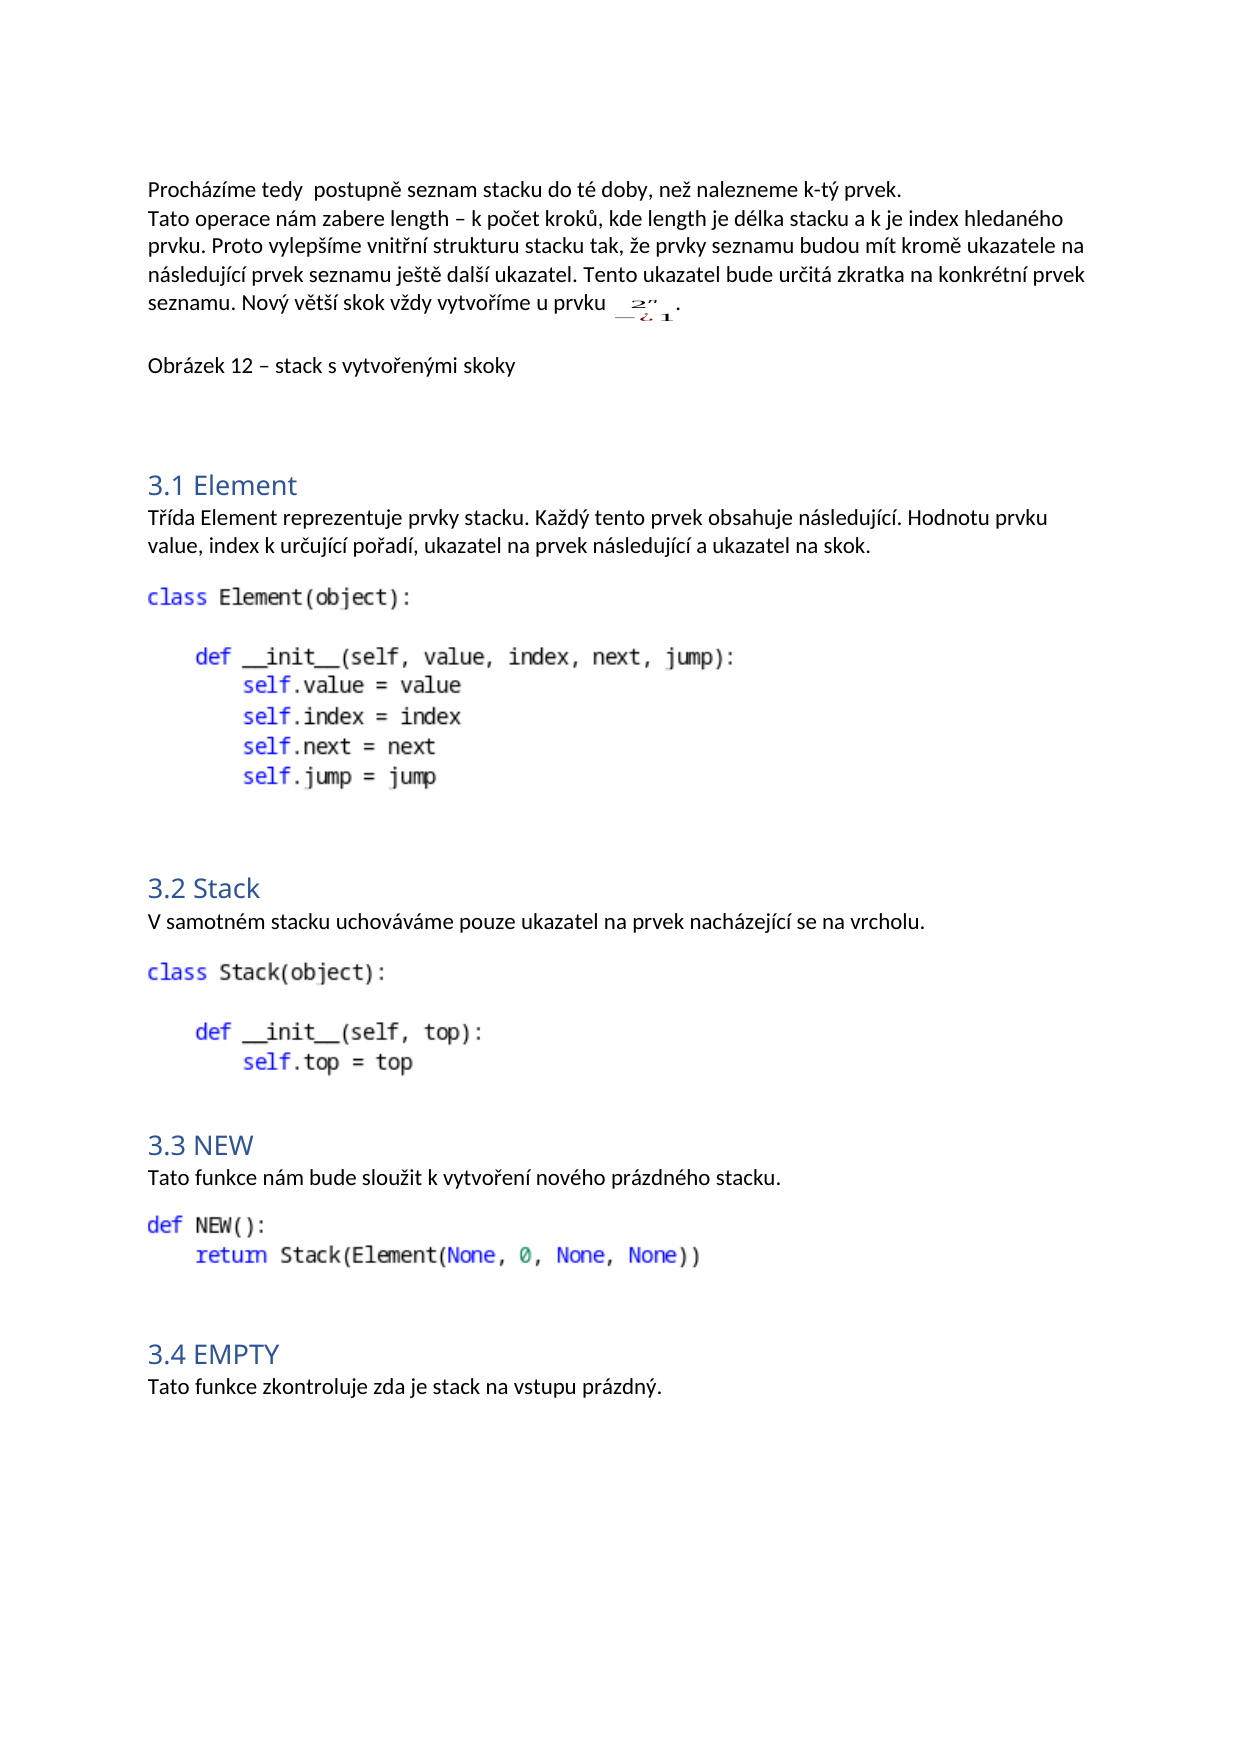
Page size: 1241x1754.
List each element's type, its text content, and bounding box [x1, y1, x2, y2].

subtitle 3.1 Element [148, 466, 1093, 503]
text V samotném stacku uchováváme pouze ukazatel na prvek nacházející se na vrcholu. [148, 907, 1093, 935]
text Tato funkce nám bude sloužit k vytvoření nového prázdného stacku. [148, 1163, 1093, 1191]
text Procházíme tedy postupně seznam stacku do té doby, než nalezneme k-tý prvek. [148, 176, 1093, 204]
subtitle 3.3 NEW [148, 1126, 1093, 1163]
subtitle 3.2 Stack [148, 869, 1093, 906]
text Třída Element reprezentuje prvky stacku. Každý tento prvek obsahuje následující. Hodnotu prvku value, index k určující pořadí, ukazatel na prvek následující a ukazatel na skok. [148, 503, 1093, 560]
text Tato funkce zkontroluje zda je stack na vstupu prázdný. [148, 1372, 1093, 1401]
text Tato operace nám zabere length – k počet kroků, kde length je délka stacku a k je index hledaného prvku. Proto vylepšíme vnitřní strukturu stacku tak, že prvky seznamu budou mít kromě ukazatele na následující prvek seznamu ještě další ukazatel. Tento ukazatel bude určitá zkratka na konkrétní prvek seznamu. Nový větší skok vždy vytvoříme u prvku . [148, 204, 1093, 323]
text Obrázek 12 – stack s vytvořenými skoky [148, 351, 1093, 379]
subtitle 3.4 EMPTY [148, 1335, 1093, 1372]
